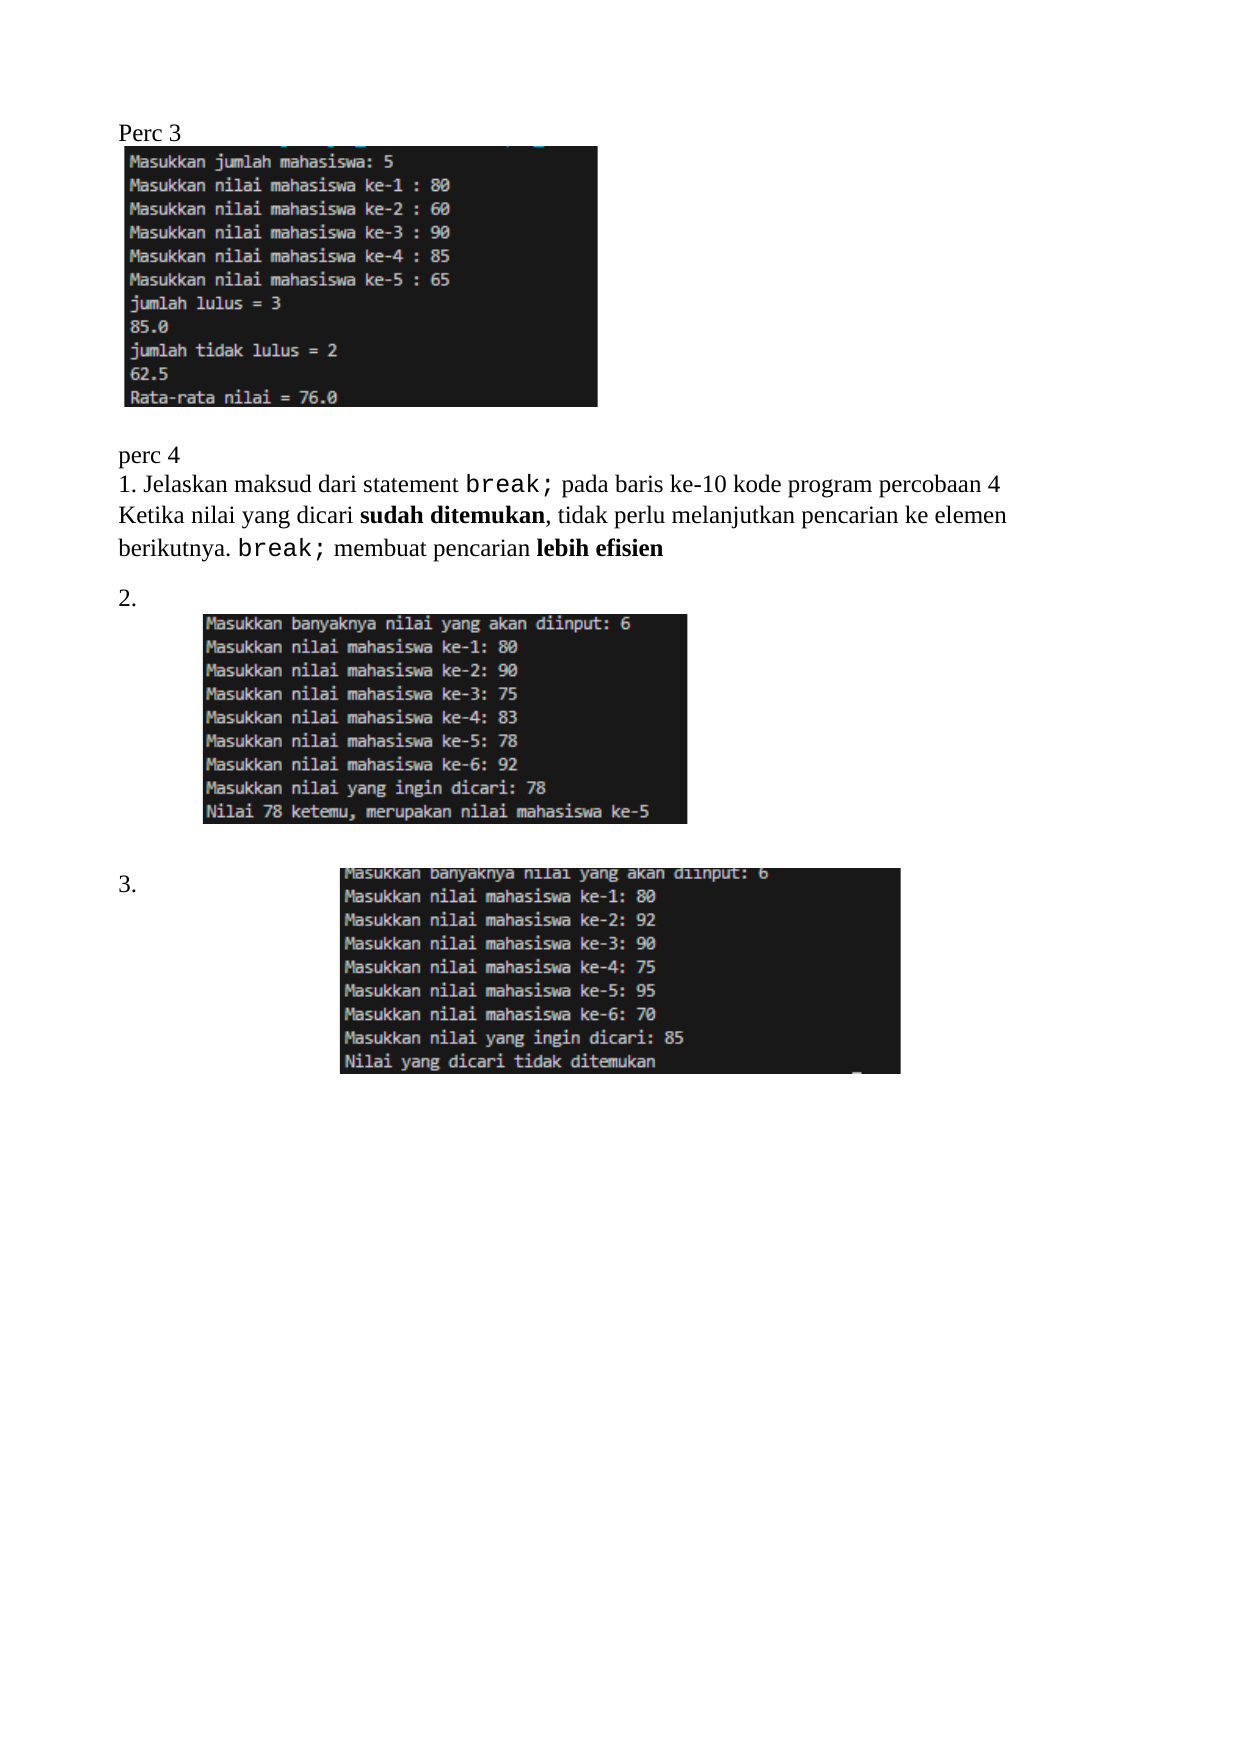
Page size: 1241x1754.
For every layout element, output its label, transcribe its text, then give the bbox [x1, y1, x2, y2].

text [901, 869, 1122, 897]
picture [124, 146, 598, 407]
text Perc 3 [118, 118, 1122, 147]
picture [202, 614, 688, 824]
text 3. [118, 869, 339, 897]
text Ketika nilai yang dicari sudah ditemukan, tidak perlu melanjutkan pencarian ke elemen berikutnya. break; membuat pencarian lebih efisien [118, 500, 1122, 564]
text perc 4 [118, 440, 1122, 469]
text 2. [118, 583, 1122, 612]
text 1. Jelaskan maksud dari statement break; pada baris ke-10 kode program percobaan 4 [118, 469, 1122, 500]
picture [339, 868, 901, 1074]
